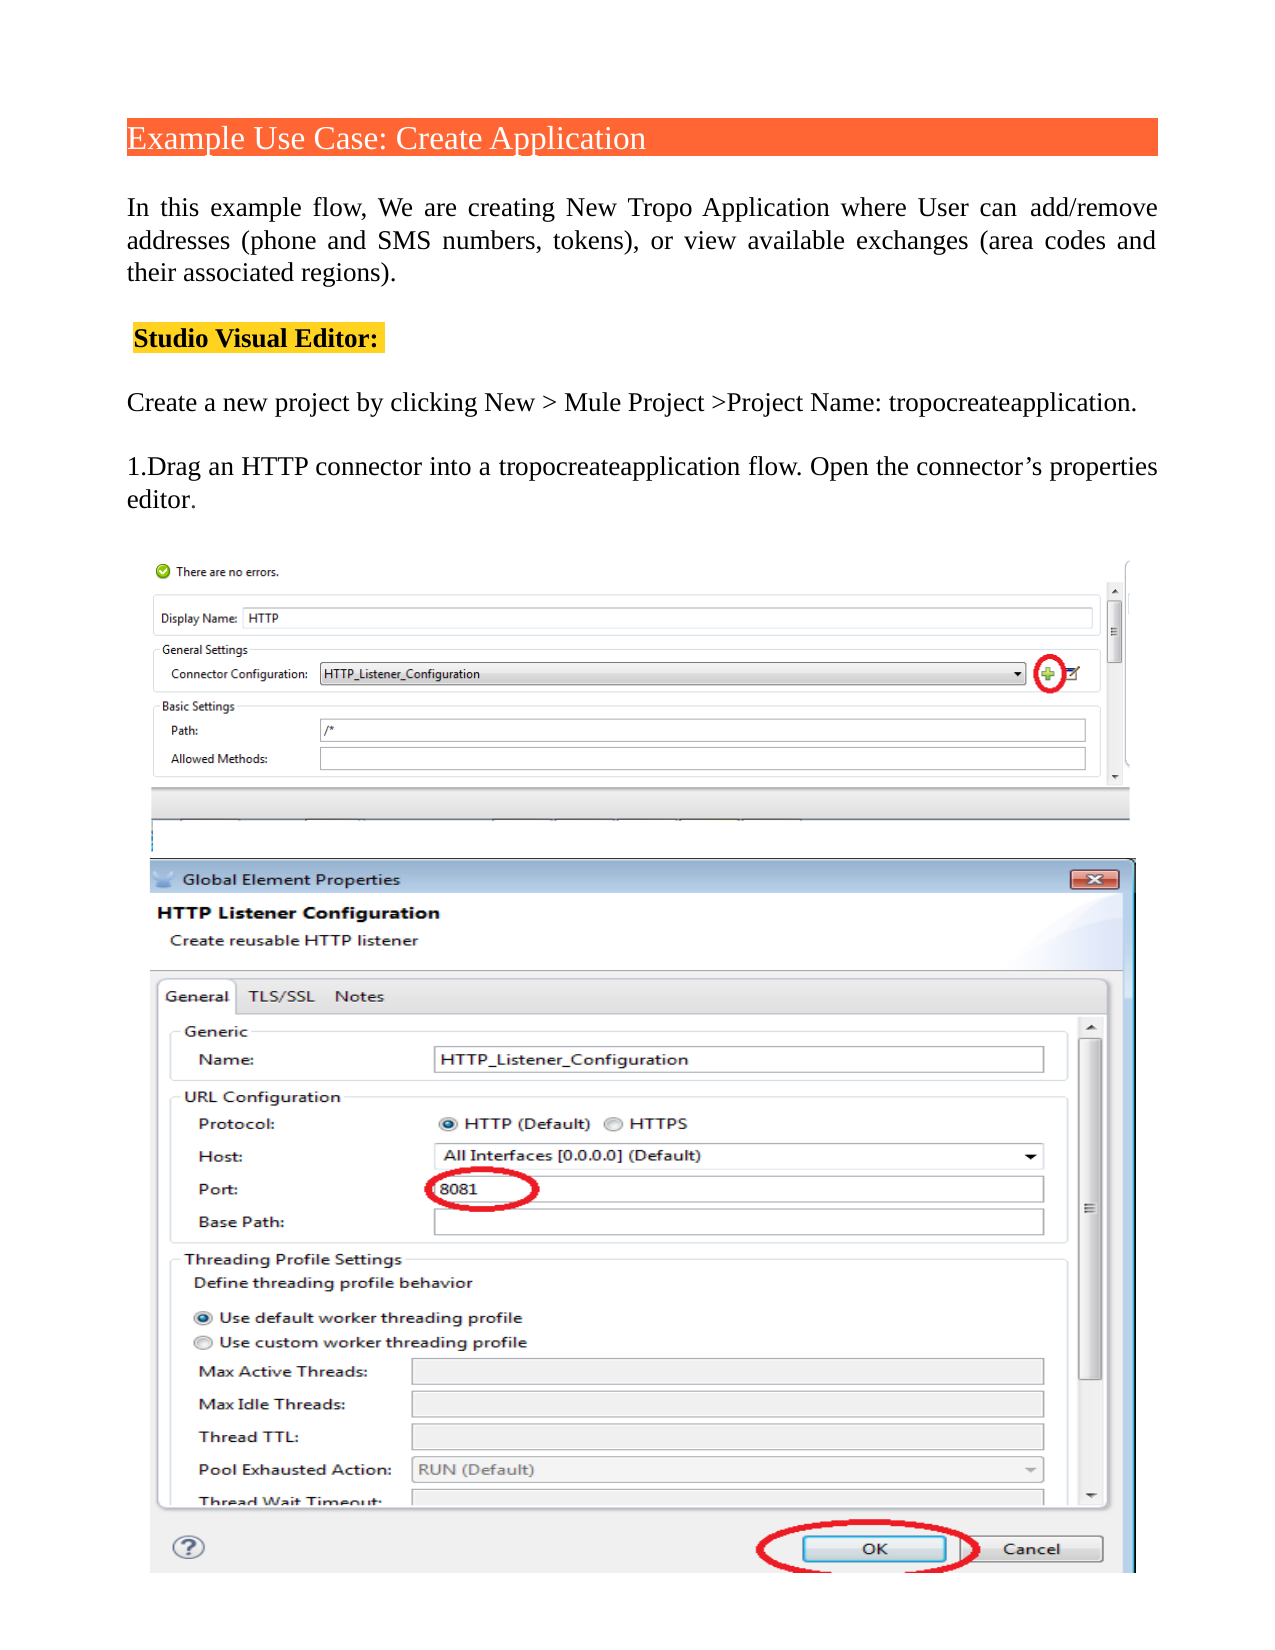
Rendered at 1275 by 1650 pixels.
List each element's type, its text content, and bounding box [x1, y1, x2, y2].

text Create a new project by clicking New > Mule Project >Project Name: tropocreateapplication. [127, 386, 1158, 417]
text Example Use Case: Create Application [127, 118, 1158, 156]
text Studio Visual Editor: [127, 321, 1158, 353]
picture [149, 858, 1136, 1573]
text 1.Drag an HTTP connector into a tropocreateapplication flow. Open the connector’s properties editor. [127, 448, 1158, 514]
text In this example flow, We are creating New Tropo Application where User can add/remove addresses (phone and SMS numbers, tokens), or view available exchanges (area codes and their associated regions). [127, 189, 1158, 288]
picture [151, 558, 1130, 852]
